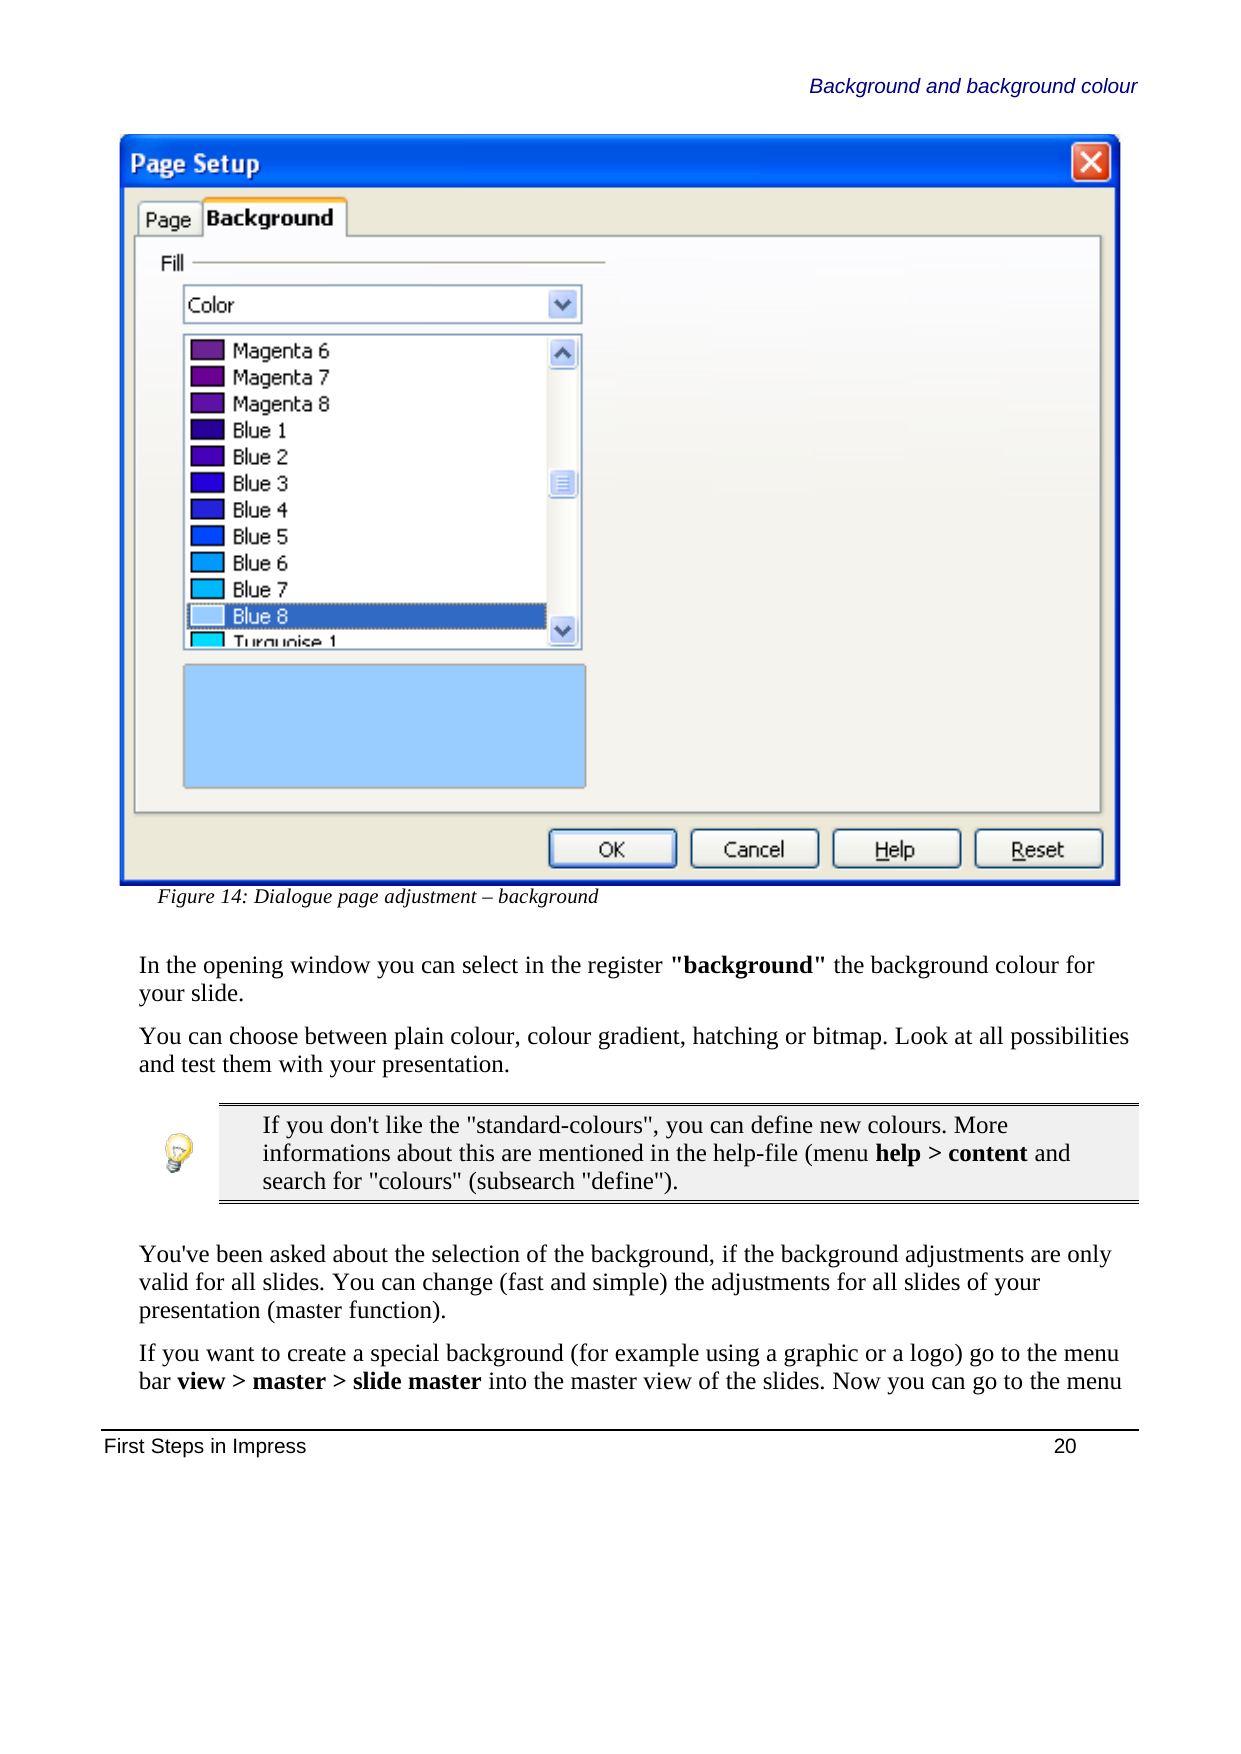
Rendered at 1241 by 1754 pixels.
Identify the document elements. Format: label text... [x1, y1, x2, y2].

text If you want to create a special background (for example using a graphic or a logo) go to the menu bar view > master > slide master into the master view of the slides. Now you can go to the menu [138, 1339, 1139, 1395]
text You've been asked about the selection of the background, if the background adjustments are only valid for all slides. You can change (fast and simple) the adjustments for all slides of your presentation (master function). [138, 1240, 1139, 1324]
picture [158, 1132, 199, 1173]
table_header [101, 1103, 219, 1203]
table_header If you don't like the "standard-colours", you can define new colours. More informations about this are mentioned in the help-file (menu help > content and search for "colours" (subsearch "define"). [219, 1106, 1139, 1200]
text In the opening window you can select in the register "background" the background colour for your slide. [138, 951, 1139, 1007]
text Figure 14: Dialogue page adjustment – background [157, 886, 1120, 908]
text You can choose between plain colour, colour gradient, hatching or bitmap. Look at all possibilities and test them with your presentation. [138, 1022, 1139, 1078]
picture [119, 134, 1121, 886]
